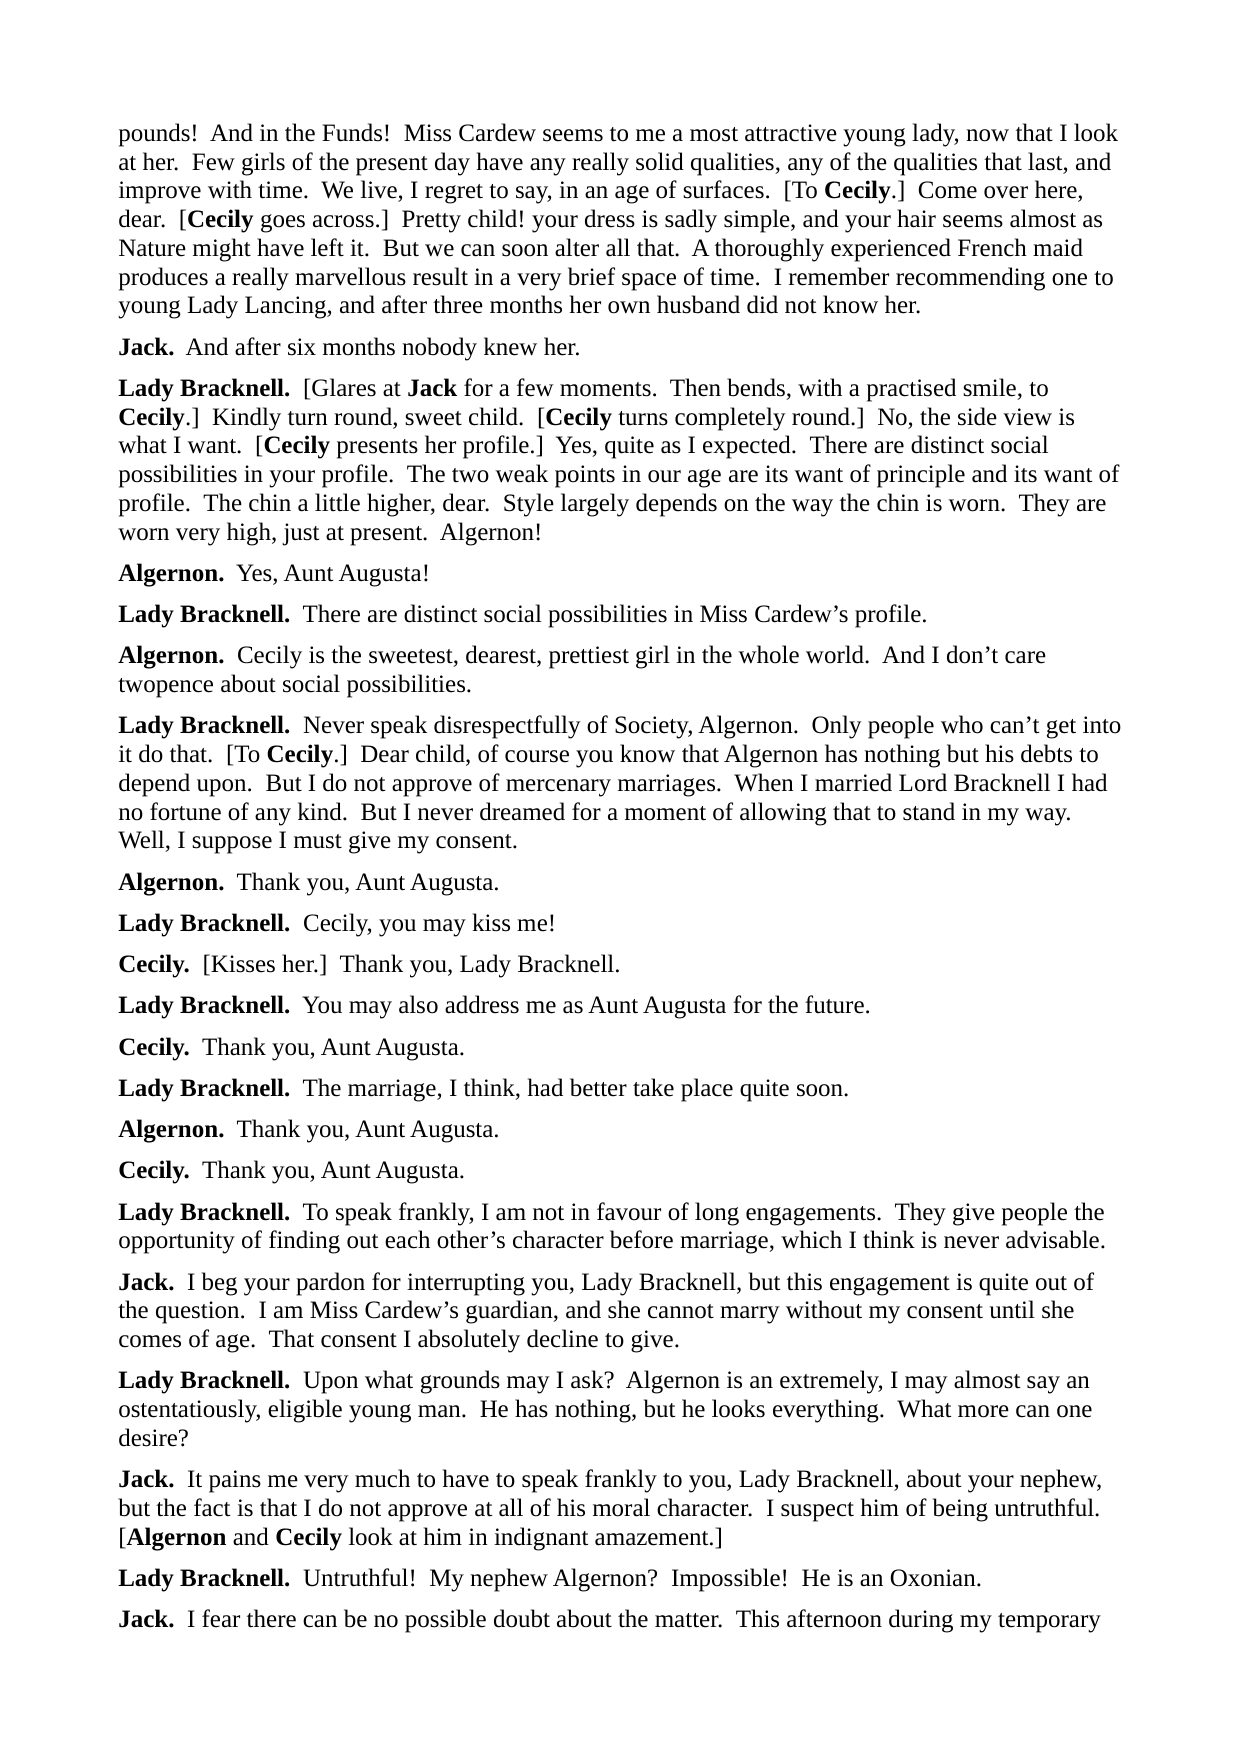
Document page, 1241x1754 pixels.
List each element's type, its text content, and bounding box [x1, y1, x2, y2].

text Cecily. Thank you, Aunt Augusta. [118, 1032, 1122, 1061]
text Lady Bracknell. The marriage, I think, had better take place quite soon. [118, 1073, 1122, 1102]
text Algernon. Thank you, Aunt Augusta. [118, 1114, 1122, 1143]
text Algernon. Thank you, Aunt Augusta. [118, 867, 1122, 896]
text Lady Bracknell. Untruthful! My nephew Algernon? Impossible! He is an Oxonian. [118, 1563, 1122, 1592]
text Lady Bracknell. To speak frankly, I am not in favour of long engagements. They give people the opportunity of finding out each other’s character before marriage, which I think is never advisable. [118, 1197, 1122, 1254]
text Jack. I beg your pardon for interrupting you, Lady Bracknell, but this engagement is quite out of the question. I am Miss Cardew’s guardian, and she cannot marry without my consent until she comes of age. That consent I absolutely decline to give. [118, 1267, 1122, 1353]
text Cecily. [Kisses her.] Thank you, Lady Bracknell. [118, 949, 1122, 978]
text pounds! And in the Funds! Miss Cardew seems to me a most attractive young lady, now that I look at her. Few girls of the present day have any really solid qualities, any of the qualities that last, and improve with time. We live, I regret to say, in an age of surfaces. [To Cecily.] Come over here, dear. [Cecily goes across.] Pretty child! your dress is sadly simple, and your hair seems almost as Nature might have left it. But we can soon alter all that. A thoroughly experienced French maid produces a really marvellous result in a very brief space of time. I remember recommending one to young Lady Lancing, and after three months her own husband did not know her. [118, 118, 1122, 319]
text Lady Bracknell. You may also address me as Aunt Augusta for the future. [118, 991, 1122, 1019]
text Algernon. Yes, Aunt Augusta! [118, 558, 1122, 587]
text Jack. It pains me very much to have to speak frankly to you, Lady Bracknell, about your nephew, but the fact is that I do not approve at all of his moral character. I suspect him of being untruthful. [Algernon and Cecily look at him in indignant amazement.] [118, 1464, 1122, 1551]
text Lady Bracknell. Never speak disrespectfully of Society, Algernon. Only people who can’t get into it do that. [To Cecily.] Dear child, of course you know that Algernon has nothing but his debts to depend upon. But I do not approve of mercenary marriages. When I married Lord Bracknell I had no fortune of any kind. But I never dreamed for a moment of allowing that to stand in my way. Well, I suppose I must give my consent. [118, 711, 1122, 854]
text Jack. I fear there can be no possible doubt about the matter. This afternoon during my temporary [118, 1604, 1122, 1633]
text Lady Bracknell. Upon what grounds may I ask? Algernon is an extremely, I may almost say an ostentatiously, eligible young man. He has nothing, but he looks everything. What more can one desire? [118, 1366, 1122, 1452]
text Lady Bracknell. There are distinct social possibilities in Miss Cardew’s profile. [118, 599, 1122, 628]
text Cecily. Thank you, Aunt Augusta. [118, 1156, 1122, 1184]
text Lady Bracknell. [Glares at Jack for a few moments. Then bends, with a practised smile, to Cecily.] Kindly turn round, sweet child. [Cecily turns completely round.] No, the side view is what I want. [Cecily presents her profile.] Yes, quite as I expected. There are distinct social possibilities in your profile. The two weak points in our age are its want of principle and its want of profile. The chin a little higher, dear. Style largely depends on the way the chin is worn. They are worn very high, just at present. Algernon! [118, 373, 1122, 546]
text Lady Bracknell. Cecily, you may kiss me! [118, 908, 1122, 937]
text Algernon. Cecily is the sweetest, dearest, prettiest girl in the whole world. And I don’t care twopence about social possibilities. [118, 641, 1122, 698]
text Jack. And after six months nobody knew her. [118, 332, 1122, 361]
